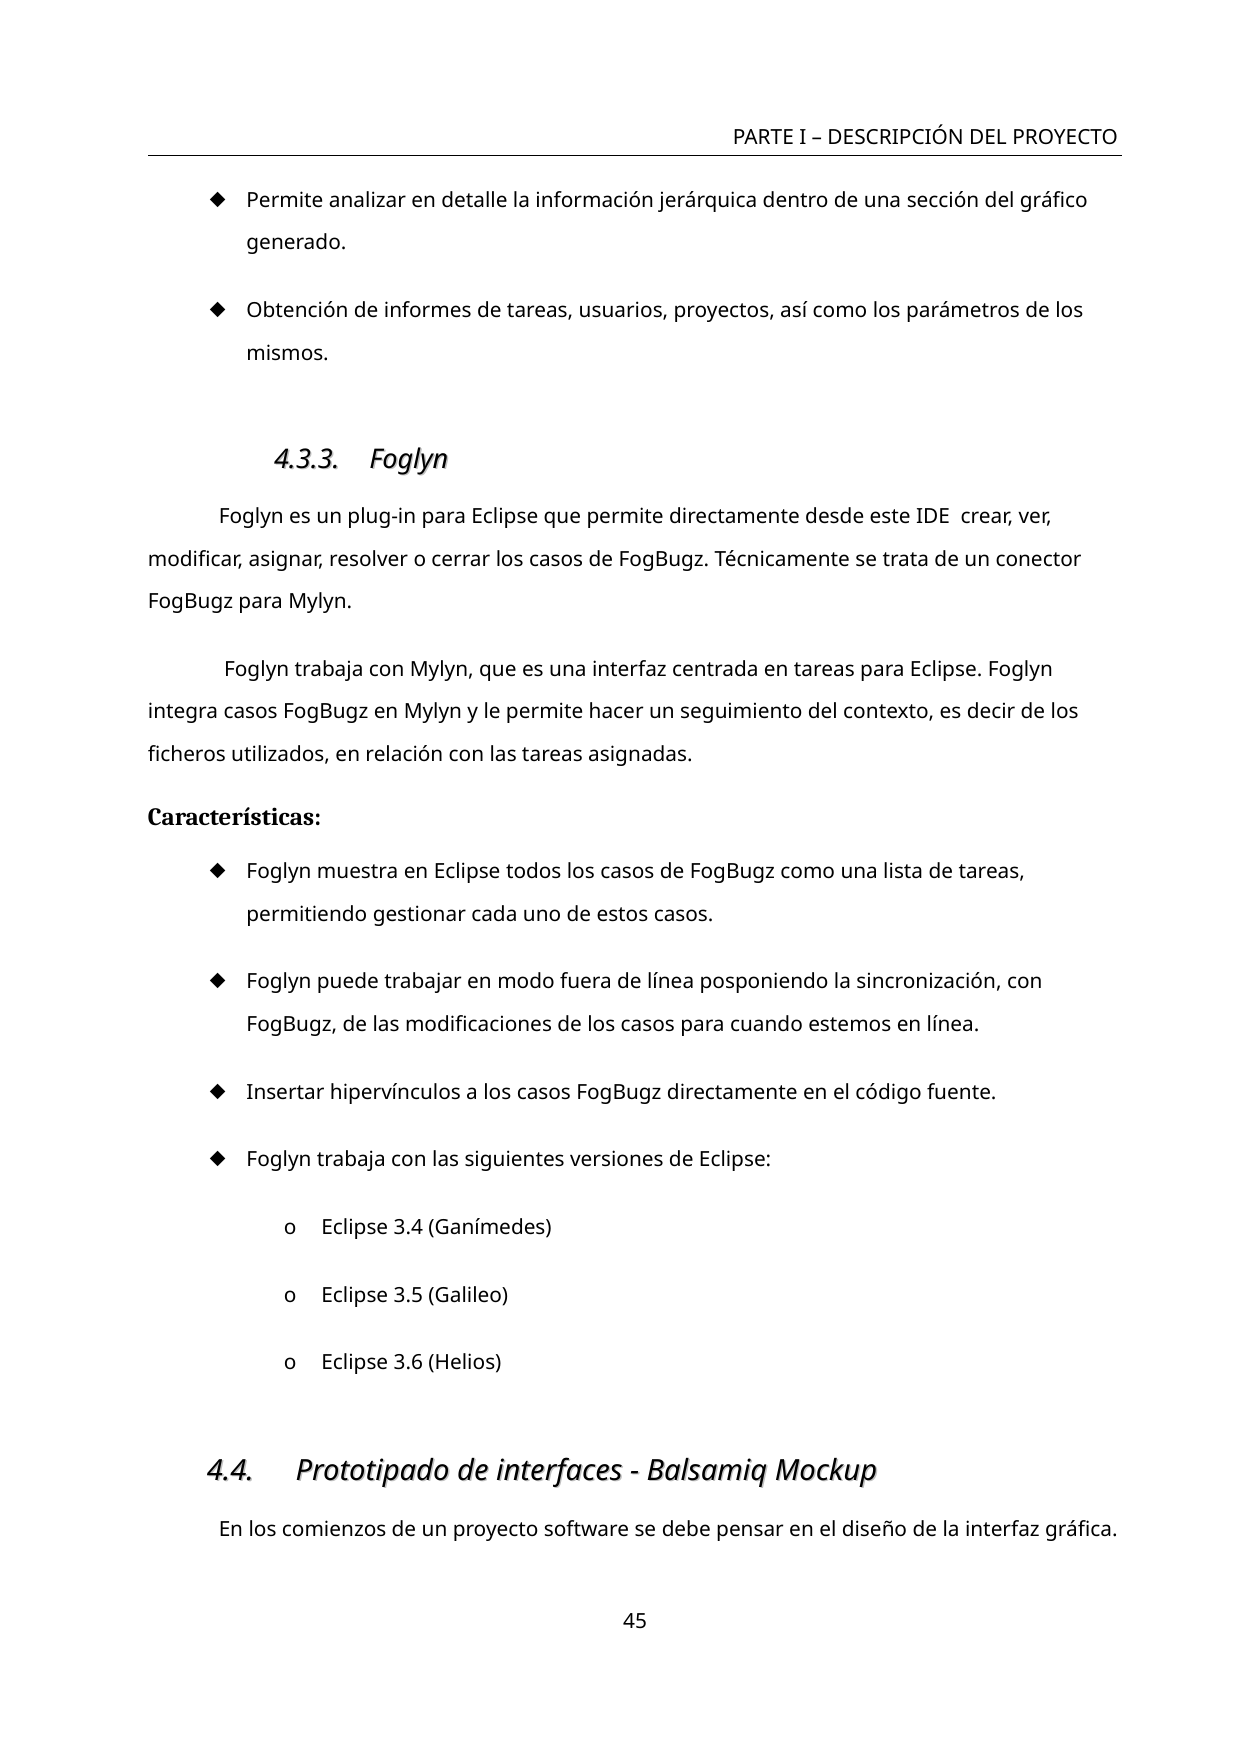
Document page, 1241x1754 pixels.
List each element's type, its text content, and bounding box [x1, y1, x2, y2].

list Eclipse 3.6 (Helios) [284, 1347, 1122, 1376]
list Foglyn trabaja con las siguientes versiones de Eclipse: [209, 1144, 1122, 1173]
list Eclipse 3.4 (Ganímedes) [284, 1212, 1122, 1241]
list Eclipse 3.5 (Galileo) [284, 1280, 1122, 1308]
subtitle Foglyn [339, 439, 1122, 476]
list Foglyn puede trabajar en modo fuera de línea posponiendo la sincronización, con FogBugz, de las modificaciones de los casos para cuando estemos en línea. [209, 967, 1122, 1038]
list Obtención de informes de tareas, usuarios, proyectos, así como los parámetros de los mismos. [209, 295, 1122, 366]
list Insertar hipervínculos a los casos FogBugz directamente en el código fuente. [209, 1077, 1122, 1105]
text Foglyn es un plug-in para Eclipse que permite directamente desde este IDE crear, ver, modificar, asignar, resolver o cerrar los casos de FogBugz. Técnicamente se trata de un conector FogBugz para Mylyn. [148, 501, 1122, 615]
subtitle Prototipado de interfaces - Balsamiq Mockup [207, 1449, 1122, 1489]
text En los comienzos de un proyecto software se debe pensar en el diseño de la interfaz gráfica. [148, 1514, 1122, 1542]
list Permite analizar en detalle la información jerárquica dentro de una sección del gráfico generado. [209, 185, 1122, 256]
list Foglyn muestra en Eclipse todos los casos de FogBugz como una lista de tareas, permitiendo gestionar cada uno de estos casos. [209, 856, 1122, 927]
subtitle Características: [148, 803, 1122, 831]
text Foglyn trabaja con Mylyn, que es una interfaz centrada en tareas para Eclipse. Foglyn integra casos FogBugz en Mylyn y le permite hacer un seguimiento del contexto, es decir de los ficheros utilizados, en relación con las tareas asignadas. [148, 654, 1122, 768]
